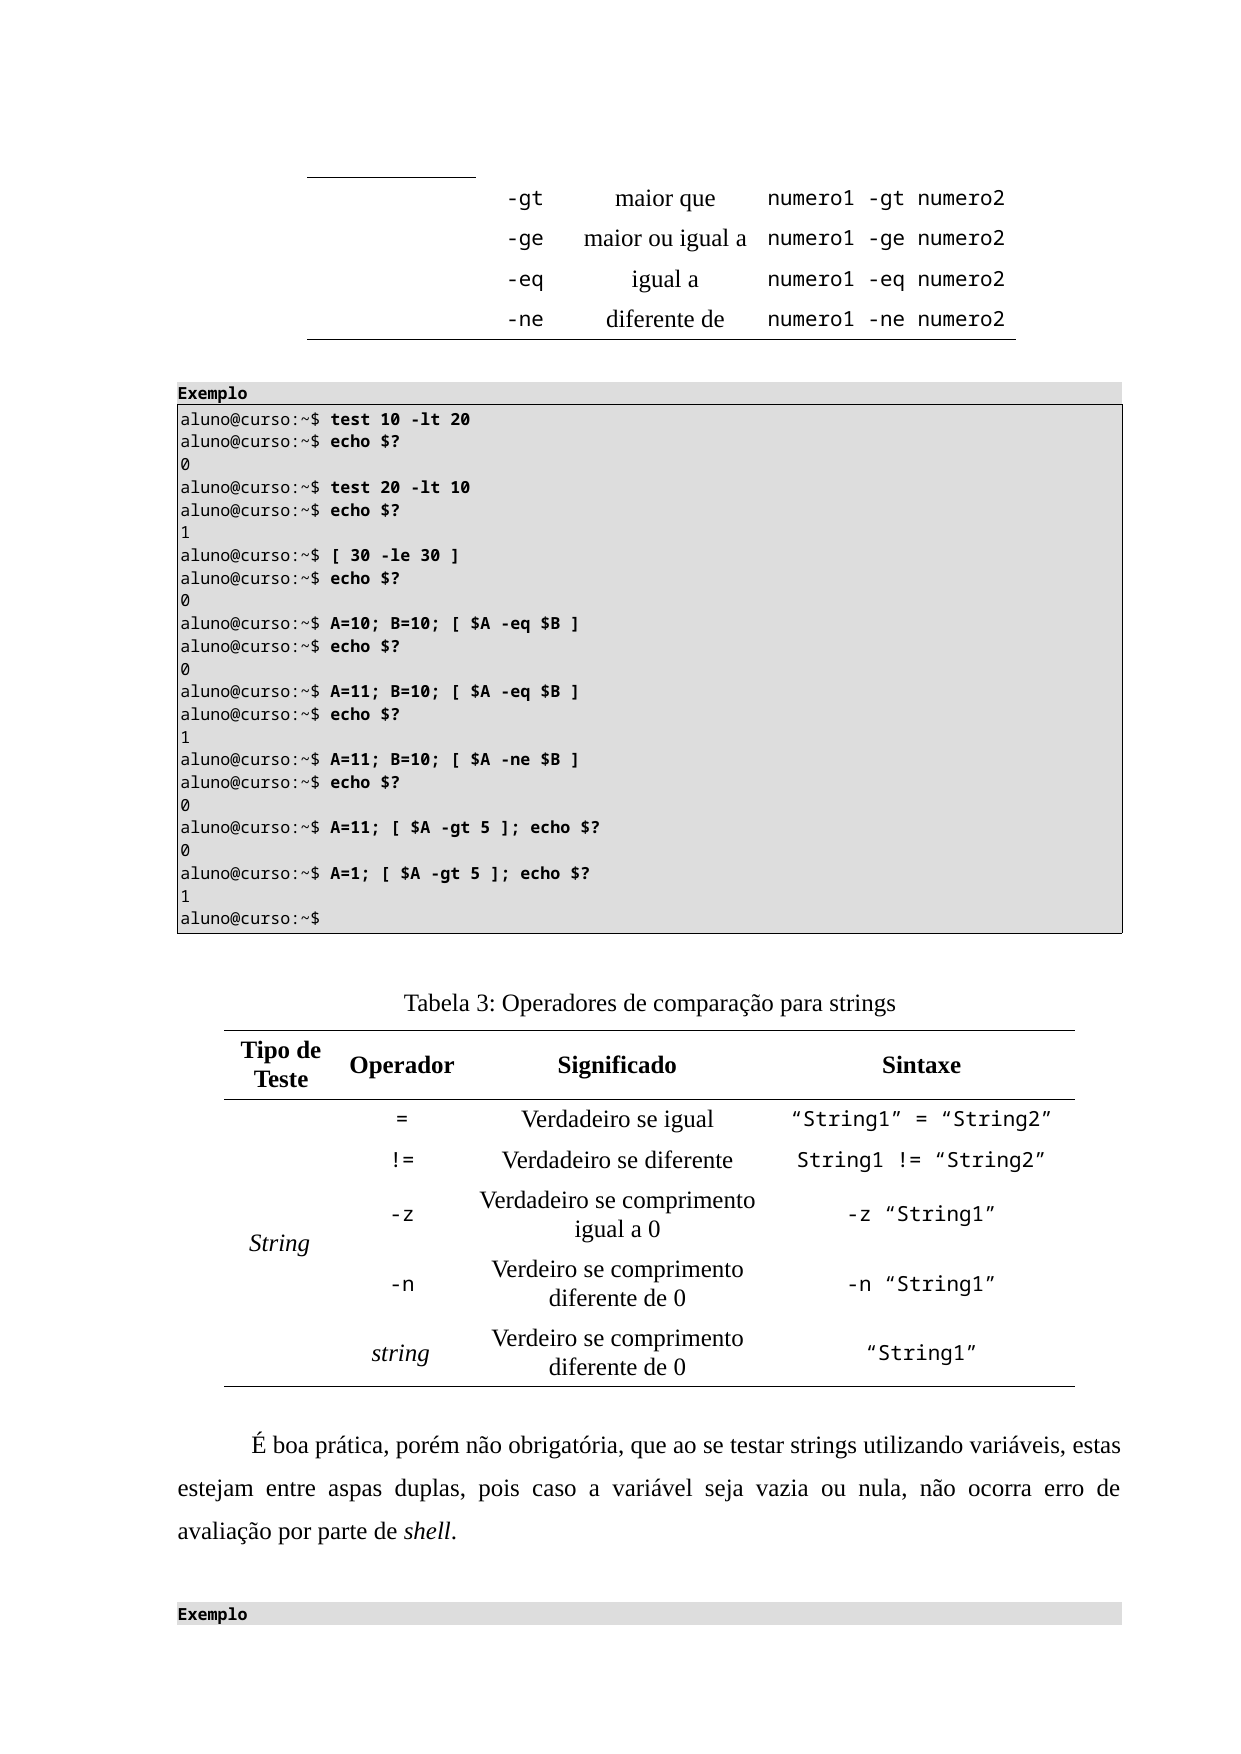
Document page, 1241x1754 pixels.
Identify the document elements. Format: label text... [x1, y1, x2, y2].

text aluno@curso:~$ test 20 -lt 10 [178, 472, 1122, 495]
text aluno@curso:~$ A=11; [ $A -gt 5 ]; echo $? [178, 813, 1122, 836]
table_cell = [337, 1100, 467, 1139]
text 1 [178, 881, 1122, 904]
table_cell “String1” = “String2” [768, 1100, 1075, 1139]
table_header Sintaxe [768, 1031, 1075, 1099]
text aluno@curso:~$ test 10 -lt 20 [178, 405, 1122, 427]
table_cell -n [337, 1248, 467, 1317]
text aluno@curso:~$ echo $? [178, 563, 1122, 586]
text aluno@curso:~$ echo $? [178, 427, 1122, 450]
text aluno@curso:~$ A=1; [ $A -gt 5 ]; echo $? [178, 858, 1122, 881]
table_cell -eq [476, 258, 574, 298]
text 0 [178, 450, 1122, 472]
table_cell Verdeiro se comprimento diferente de 0 [467, 1318, 768, 1386]
text 1 [178, 518, 1122, 541]
text aluno@curso:~$ echo $? [178, 699, 1122, 722]
table_header Operador [337, 1031, 467, 1099]
table_cell Verdadeiro se igual [467, 1100, 768, 1139]
table_header Tipo de Teste [224, 1031, 337, 1099]
text aluno@curso:~$ echo $? [178, 768, 1122, 790]
table_cell igual a [574, 258, 756, 298]
text aluno@curso:~$ echo $? [178, 631, 1122, 654]
table_cell -ne [476, 298, 574, 338]
table_cell -ge [476, 218, 574, 258]
table_cell -gt [476, 177, 574, 217]
text É boa prática, porém não obrigatória, que ao se testar strings utilizando variáveis, estas estejam entre aspas duplas, pois caso a variável seja vazia ou nula, não ocorra erro de avaliação por parte de shell. [177, 1430, 1122, 1545]
text 0 [178, 836, 1122, 858]
text Exemplo [177, 382, 1122, 404]
table_cell maior que [574, 177, 756, 217]
text aluno@curso:~$ A=10; B=10; [ $A -eq $B ] [178, 609, 1122, 631]
table_cell String [224, 1100, 337, 1386]
text aluno@curso:~$ echo $? [178, 495, 1122, 518]
text aluno@curso:~$ [ 30 -le 30 ] [178, 541, 1122, 563]
table_cell [307, 178, 476, 338]
table_cell Verdadeiro se diferente [467, 1139, 768, 1179]
text 0 [178, 654, 1122, 677]
table_cell -n “String1” [768, 1248, 1075, 1317]
table_cell -z [337, 1179, 467, 1248]
text Exemplo [177, 1602, 1122, 1625]
table_cell String1 != “String2” [768, 1139, 1075, 1179]
table_cell Verdadeiro se comprimento igual a 0 [467, 1179, 768, 1248]
table_cell diferente de [574, 298, 756, 338]
table_cell numero1 -ne numero2 [756, 298, 1016, 338]
table_cell “String1” [768, 1318, 1075, 1386]
text aluno@curso:~$ A=11; B=10; [ $A -eq $B ] [178, 677, 1122, 699]
table_header Significado [467, 1031, 768, 1099]
table_cell numero1 -eq numero2 [756, 258, 1016, 298]
text 0 [178, 586, 1122, 609]
text 1 [178, 722, 1122, 745]
table_cell != [337, 1139, 467, 1179]
text aluno@curso:~$ A=11; B=10; [ $A -ne $B ] [178, 745, 1122, 768]
text aluno@curso:~$ [178, 904, 1122, 933]
table_cell string [337, 1318, 467, 1386]
table_cell -z “String1” [768, 1179, 1075, 1248]
table_cell maior ou igual a [574, 218, 756, 258]
text Tabela 3: Operadores de comparação para strings [177, 988, 1122, 1017]
table_cell Verdeiro se comprimento diferente de 0 [467, 1248, 768, 1317]
table_cell numero1 -ge numero2 [756, 218, 1016, 258]
text 0 [178, 790, 1122, 813]
table_cell numero1 -gt numero2 [756, 177, 1016, 217]
